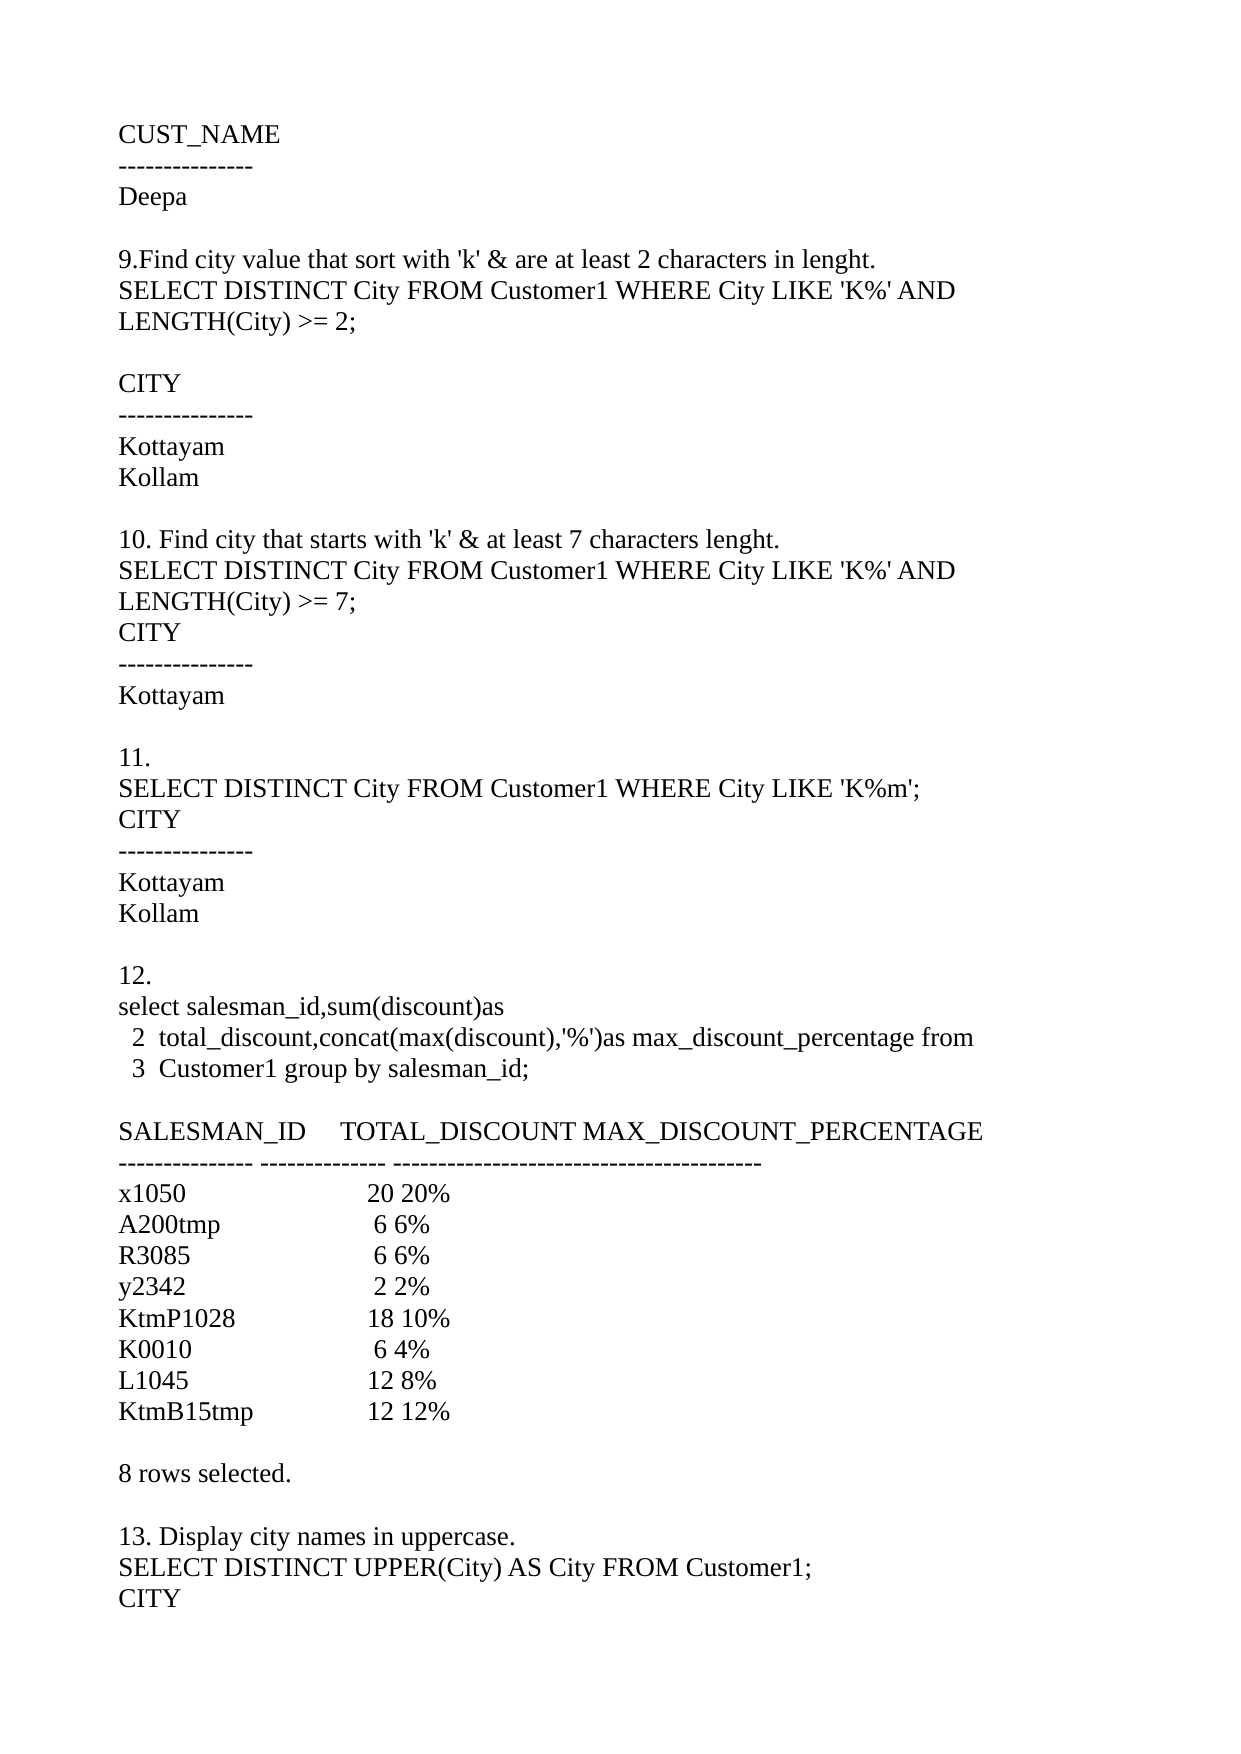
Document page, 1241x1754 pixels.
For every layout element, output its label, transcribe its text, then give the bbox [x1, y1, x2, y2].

text y2342 2 2% [118, 1271, 1122, 1302]
text CUST_NAME [118, 118, 1122, 149]
text 2 total_discount,concat(max(discount),'%')as max_discount_percentage from [118, 1021, 1122, 1052]
text R3085 6 6% [118, 1239, 1122, 1271]
text 9.Find city value that sort with 'k' & are at least 2 characters in lenght. [118, 243, 1122, 274]
text select salesman_id,sum(discount)as [118, 990, 1122, 1021]
text 11. [118, 741, 1122, 772]
text CITY [118, 367, 1122, 398]
text KtmB15tmp 12 12% [118, 1395, 1122, 1426]
text Kollam [118, 461, 1122, 492]
text Kollam [118, 897, 1122, 928]
text 3 Customer1 group by salesman_id; [118, 1052, 1122, 1084]
text L1045 12 8% [118, 1364, 1122, 1395]
text x1050 20 20% [118, 1177, 1122, 1208]
text CITY [118, 616, 1122, 648]
text --------------- [118, 834, 1122, 866]
text Deepa [118, 180, 1122, 212]
text K0010 6 4% [118, 1333, 1122, 1364]
text --------------- -------------- ----------------------------------------- [118, 1146, 1122, 1177]
text A200tmp 6 6% [118, 1208, 1122, 1239]
text KtmP1028 18 10% [118, 1302, 1122, 1333]
text SELECT DISTINCT City FROM Customer1 WHERE City LIKE 'K%' AND LENGTH(City) >= 2; [118, 274, 1122, 336]
text --------------- [118, 648, 1122, 679]
text 8 rows selected. [118, 1457, 1122, 1488]
text --------------- [118, 149, 1122, 180]
text 12. [118, 959, 1122, 990]
text 10. Find city that starts with 'k' & at least 7 characters lenght. [118, 523, 1122, 554]
text SELECT DISTINCT City FROM Customer1 WHERE City LIKE 'K%m'; [118, 772, 1122, 803]
text 13. Display city names in uppercase. [118, 1520, 1122, 1551]
text Kottayam [118, 866, 1122, 897]
text --------------- [118, 398, 1122, 429]
text CITY [118, 1582, 1122, 1613]
text SELECT DISTINCT City FROM Customer1 WHERE City LIKE 'K%' AND LENGTH(City) >= 7; [118, 554, 1122, 616]
text CITY [118, 803, 1122, 834]
text Kottayam [118, 679, 1122, 710]
text SALESMAN_ID TOTAL_DISCOUNT MAX_DISCOUNT_PERCENTAGE [118, 1115, 1122, 1146]
text Kottayam [118, 429, 1122, 461]
text SELECT DISTINCT UPPER(City) AS City FROM Customer1; [118, 1551, 1122, 1582]
